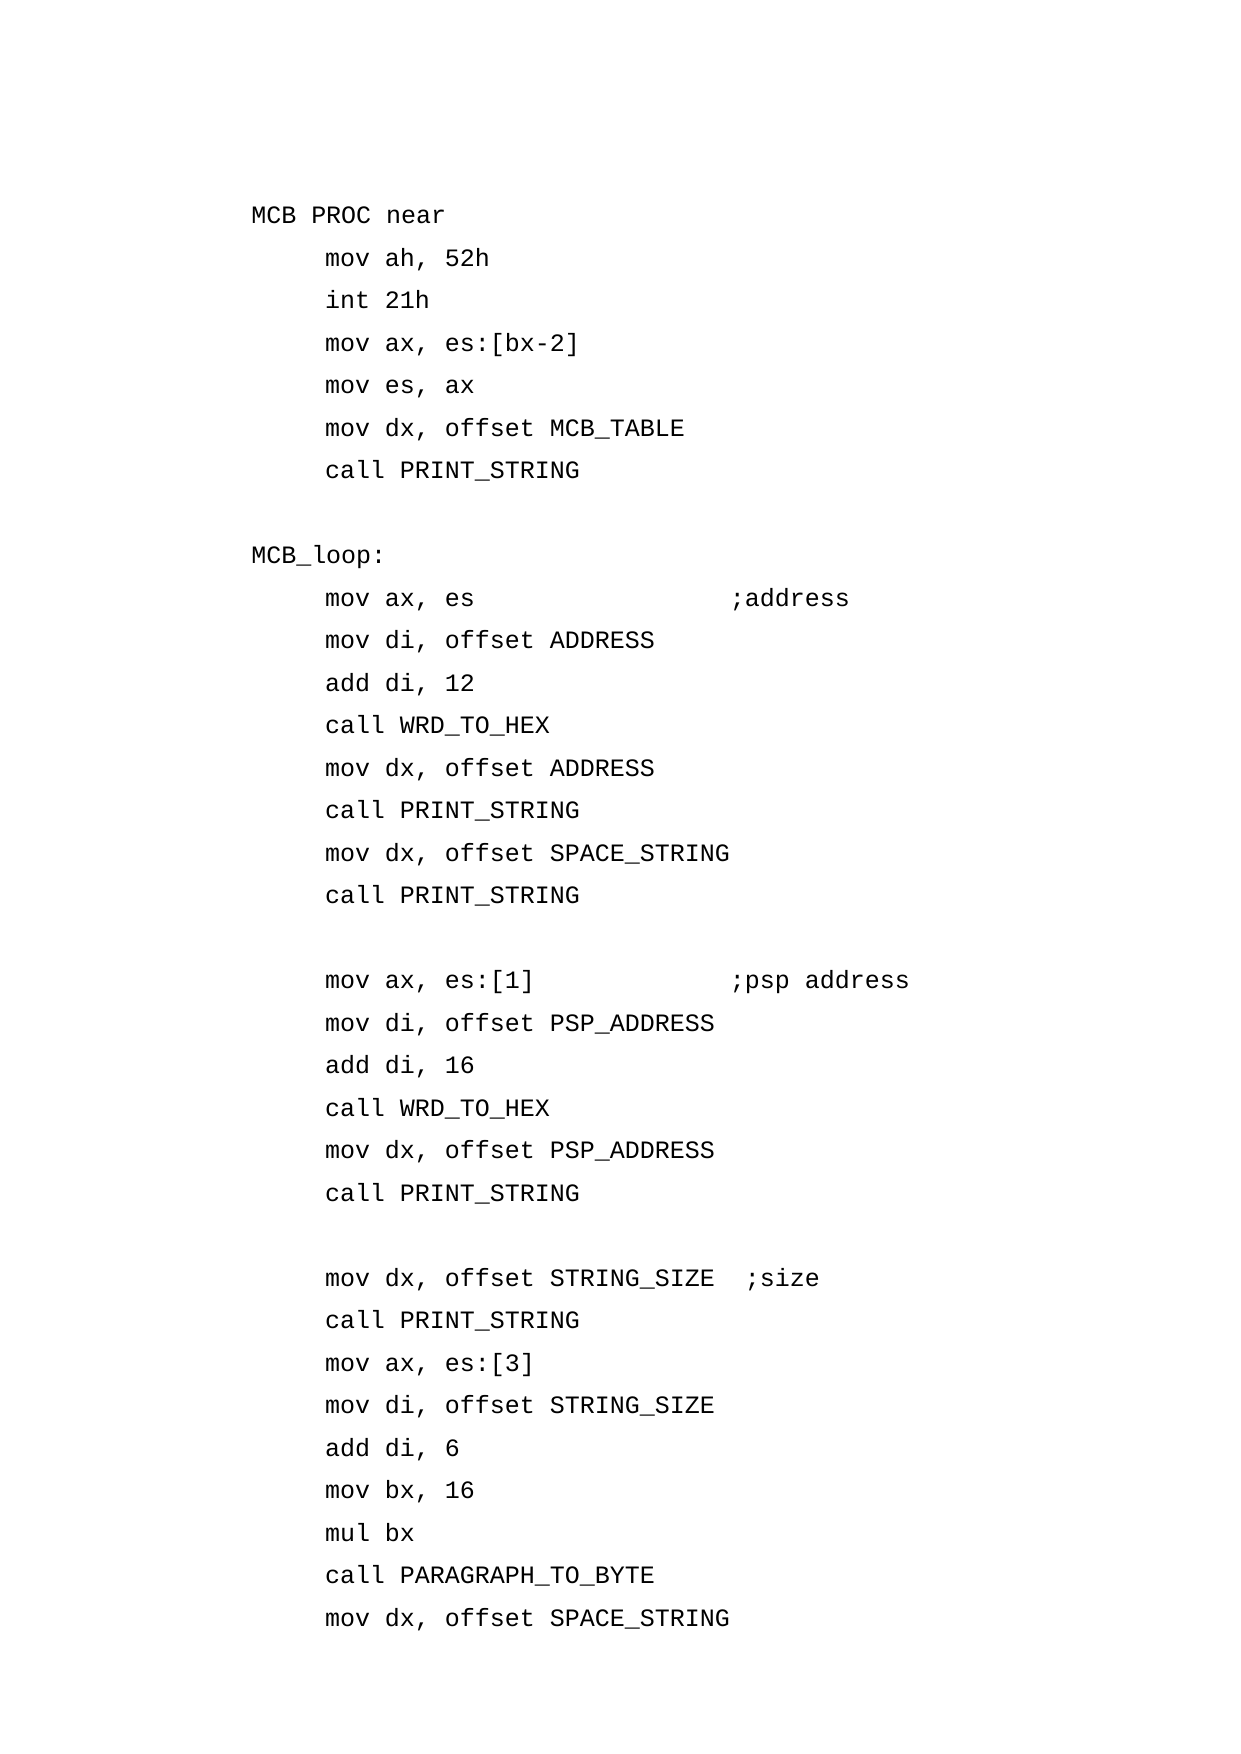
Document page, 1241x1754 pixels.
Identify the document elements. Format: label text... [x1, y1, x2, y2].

text mov ax, es:[bx-2] [177, 331, 1152, 359]
text call WRD_TO_HEX [177, 713, 1152, 741]
text mov ax, es ;address [177, 586, 1152, 614]
text mov bx, 16 [177, 1478, 1152, 1506]
text mov ax, es:[3] [177, 1351, 1152, 1379]
text mov dx, offset ADDRESS [177, 756, 1152, 784]
text mov es, ax [177, 373, 1152, 401]
text add di, 6 [177, 1436, 1152, 1464]
text call WRD_TO_HEX [177, 1096, 1152, 1124]
text add di, 12 [177, 671, 1152, 699]
text mov dx, offset STRING_SIZE ;size [177, 1266, 1152, 1294]
text call PRINT_STRING [177, 798, 1152, 826]
text mov di, offset STRING_SIZE [177, 1393, 1152, 1421]
text mov dx, offset SPACE_STRING [177, 1606, 1152, 1634]
text call PARAGRAPH_TO_BYTE [177, 1563, 1152, 1591]
text MCB_loop: [177, 543, 1152, 571]
text call PRINT_STRING [177, 1308, 1152, 1336]
text mov di, offset PSP_ADDRESS [177, 1011, 1152, 1039]
text call PRINT_STRING [177, 883, 1152, 911]
text mov ax, es:[1] ;psp address [177, 968, 1152, 996]
text mov ah, 52h [177, 246, 1152, 274]
text MCB PROC near [177, 203, 1152, 231]
text mov di, offset ADDRESS [177, 628, 1152, 656]
text add di, 16 [177, 1053, 1152, 1081]
text mul bx [177, 1521, 1152, 1549]
text call PRINT_STRING [177, 458, 1152, 486]
text mov dx, offset MCB_TABLE [177, 416, 1152, 444]
text call PRINT_STRING [177, 1181, 1152, 1209]
text mov dx, offset SPACE_STRING [177, 841, 1152, 869]
text int 21h [177, 288, 1152, 316]
text mov dx, offset PSP_ADDRESS [177, 1138, 1152, 1166]
